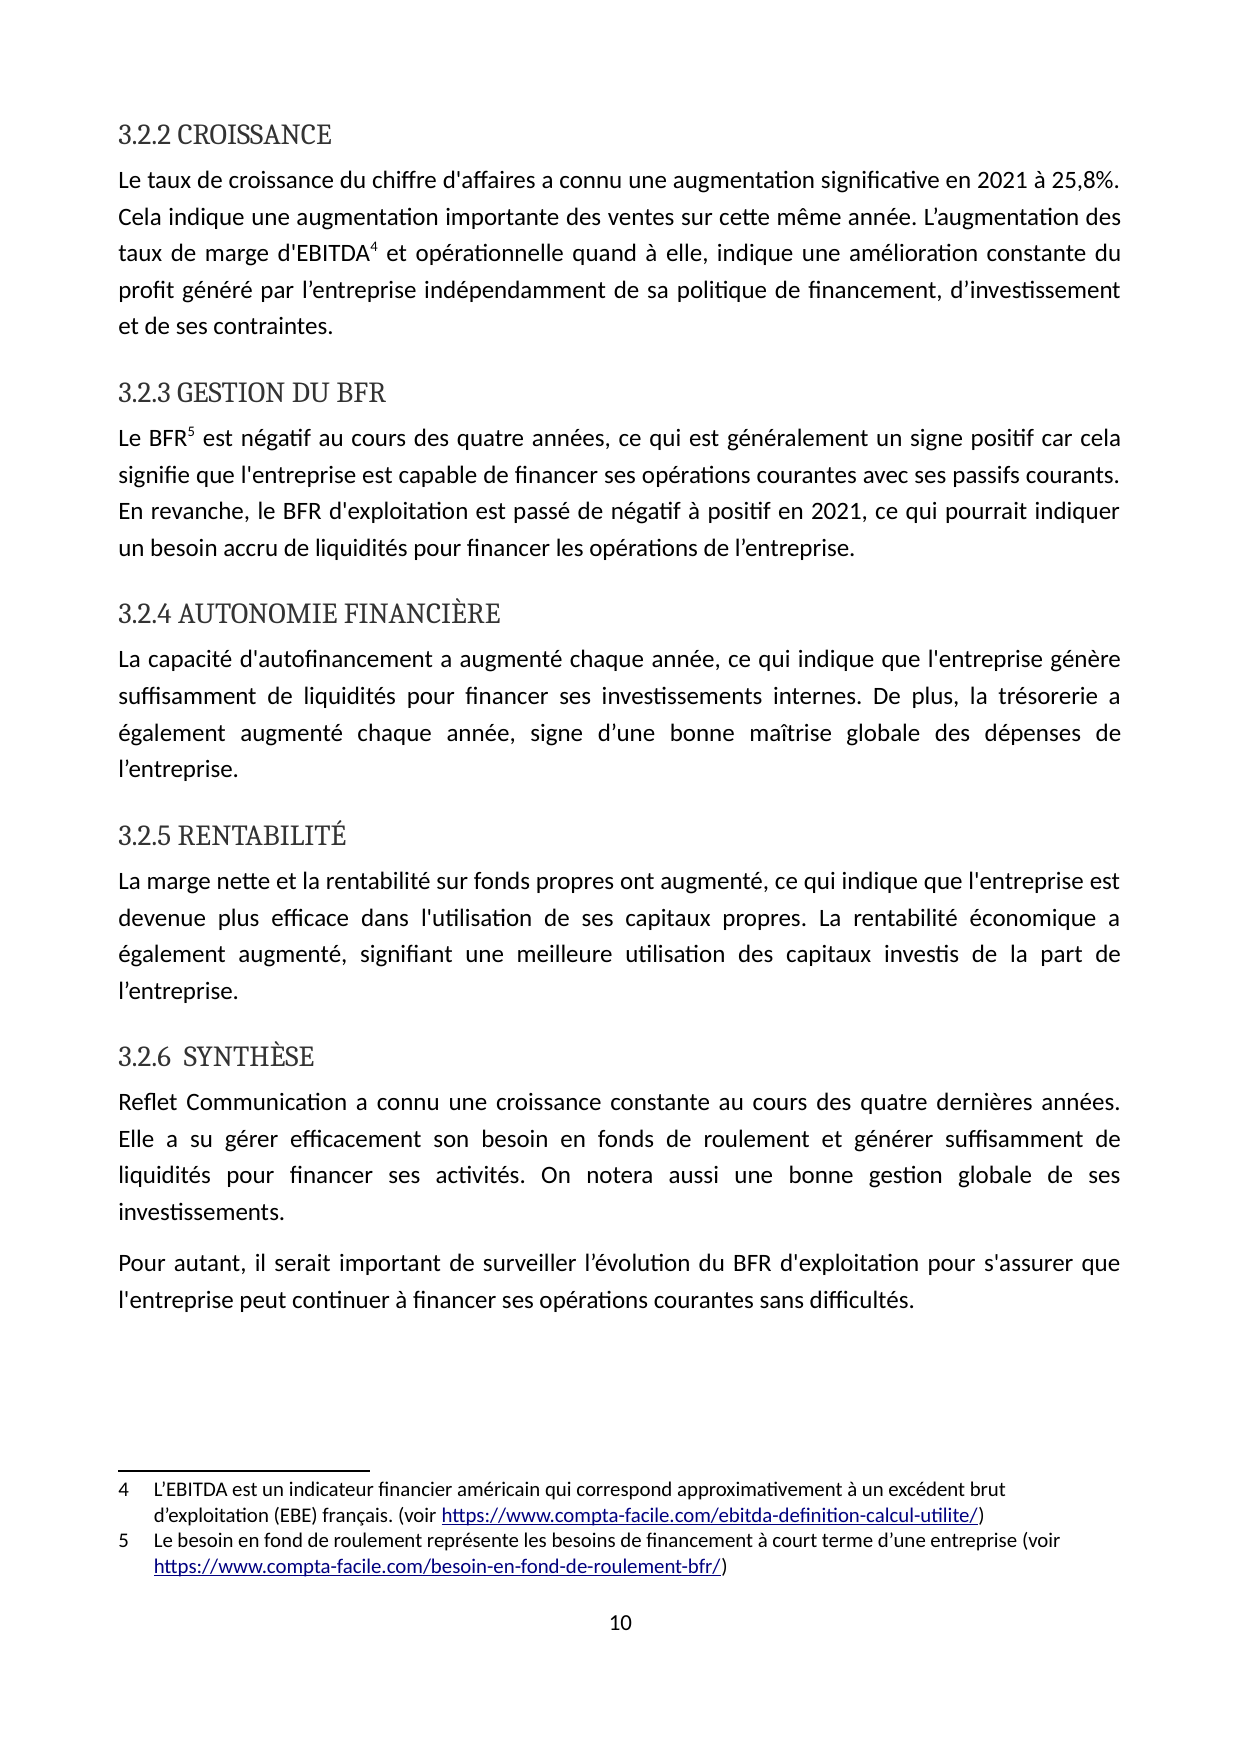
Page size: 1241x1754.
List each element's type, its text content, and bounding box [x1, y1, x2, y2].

subtitle 3.2.4 Autonomie Financière [118, 598, 1122, 631]
subtitle 3.2.3 Gestion du BFR [118, 376, 1122, 410]
text Le besoin en fond de roulement représente les besoins de financement à court terme d’une entreprise (voir https://www.compta-facile.com/besoin-en-fond-de-roulement-bfr/) [118, 1527, 1122, 1578]
text La capacité d'autofinancement a augmenté chaque année, ce qui indique que l'entreprise génère suffisamment de liquidités pour financer ses investissements internes. De plus, la trésorerie a également augmenté chaque année, signe d’une bonne maîtrise globale des dépenses de l’entreprise. [118, 644, 1122, 784]
text Pour autant, il serait important de surveiller l’évolution du BFR d'exploitation pour s'assurer que l'entreprise peut continuer à financer ses opérations courantes sans difficultés. [118, 1247, 1122, 1314]
text Le taux de croissance du chiffre d'affaires a connu une augmentation significative en 2021 à 25,8%. Cela indique une augmentation importante des ventes sur cette même année. L’augmentation des taux de marge d'EBITDA et opérationnelle quand à elle, indique une amélioration constante du profit généré par l’entreprise indépendamment de sa politique de financement, d’investissement et de ses contraintes. [118, 164, 1122, 341]
text Reflet Communication a connu une croissance constante au cours des quatre dernières années. Elle a su gérer efficacement son besoin en fonds de roulement et générer suffisamment de liquidités pour financer ses activités. On notera aussi une bonne gestion globale de ses investissements. [118, 1087, 1122, 1227]
text L’EBITDA est un indicateur financier américain qui correspond approximativement à un excédent brut d’exploitation (EBE) français. (voir https://www.compta-facile.com/ebitda-definition-calcul-utilite/) [118, 1477, 1122, 1527]
subtitle 3.2.2 Croissance [118, 118, 1122, 152]
subtitle 3.2.6 Synthèse [118, 1041, 1122, 1074]
text Le BFR est négatif au cours des quatre années, ce qui est généralement un signe positif car cela signifie que l'entreprise est capable de financer ses opérations courantes avec ses passifs courants. En revanche, le BFR d'exploitation est passé de négatif à positif en 2021, ce qui pourrait indiquer un besoin accru de liquidités pour financer les opérations de l’entreprise. [118, 422, 1122, 562]
subtitle 3.2.5 Rentabilité [118, 819, 1122, 853]
text La marge nette et la rentabilité sur fonds propres ont augmenté, ce qui indique que l'entreprise est devenue plus efficace dans l'utilisation de ses capitaux propres. La rentabilité économique a également augmenté, signifiant une meilleure utilisation des capitaux investis de la part de l’entreprise. [118, 865, 1122, 1005]
